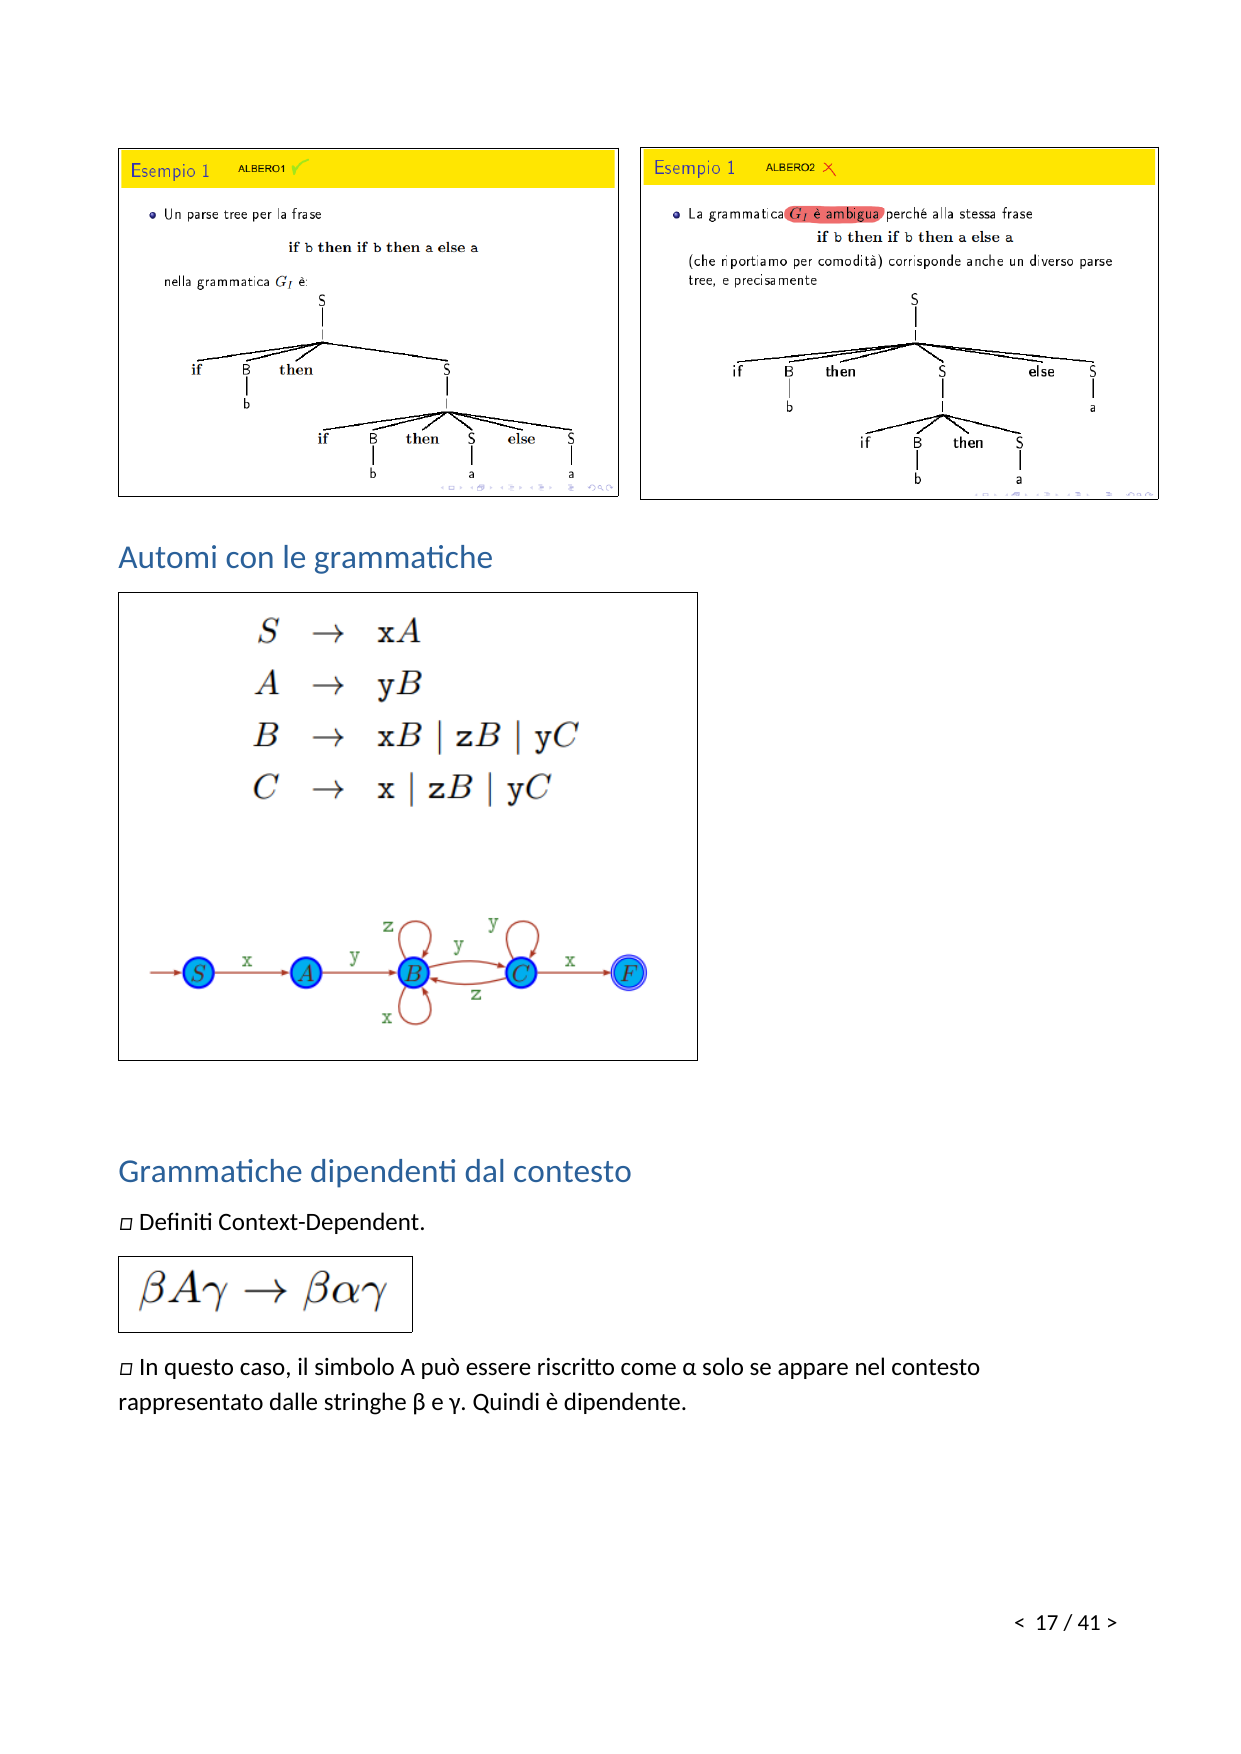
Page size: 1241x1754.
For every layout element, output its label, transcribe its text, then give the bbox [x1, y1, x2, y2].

subtitle Automi con le grammatiche [118, 536, 1122, 577]
text □ In questo caso, il simbolo A può essere riscritto come α solo se appare nel contesto rappresentato dalle stringhe β e γ. Quindi è dipendente. [118, 1351, 1122, 1417]
subtitle Grammatiche dipendenti dal contesto [118, 1150, 1122, 1191]
text □ Definiti Context-Dependent. [118, 1206, 1122, 1237]
picture [121, 150, 615, 493]
picture [121, 595, 694, 1058]
picture [121, 1258, 409, 1329]
picture [643, 149, 1156, 496]
